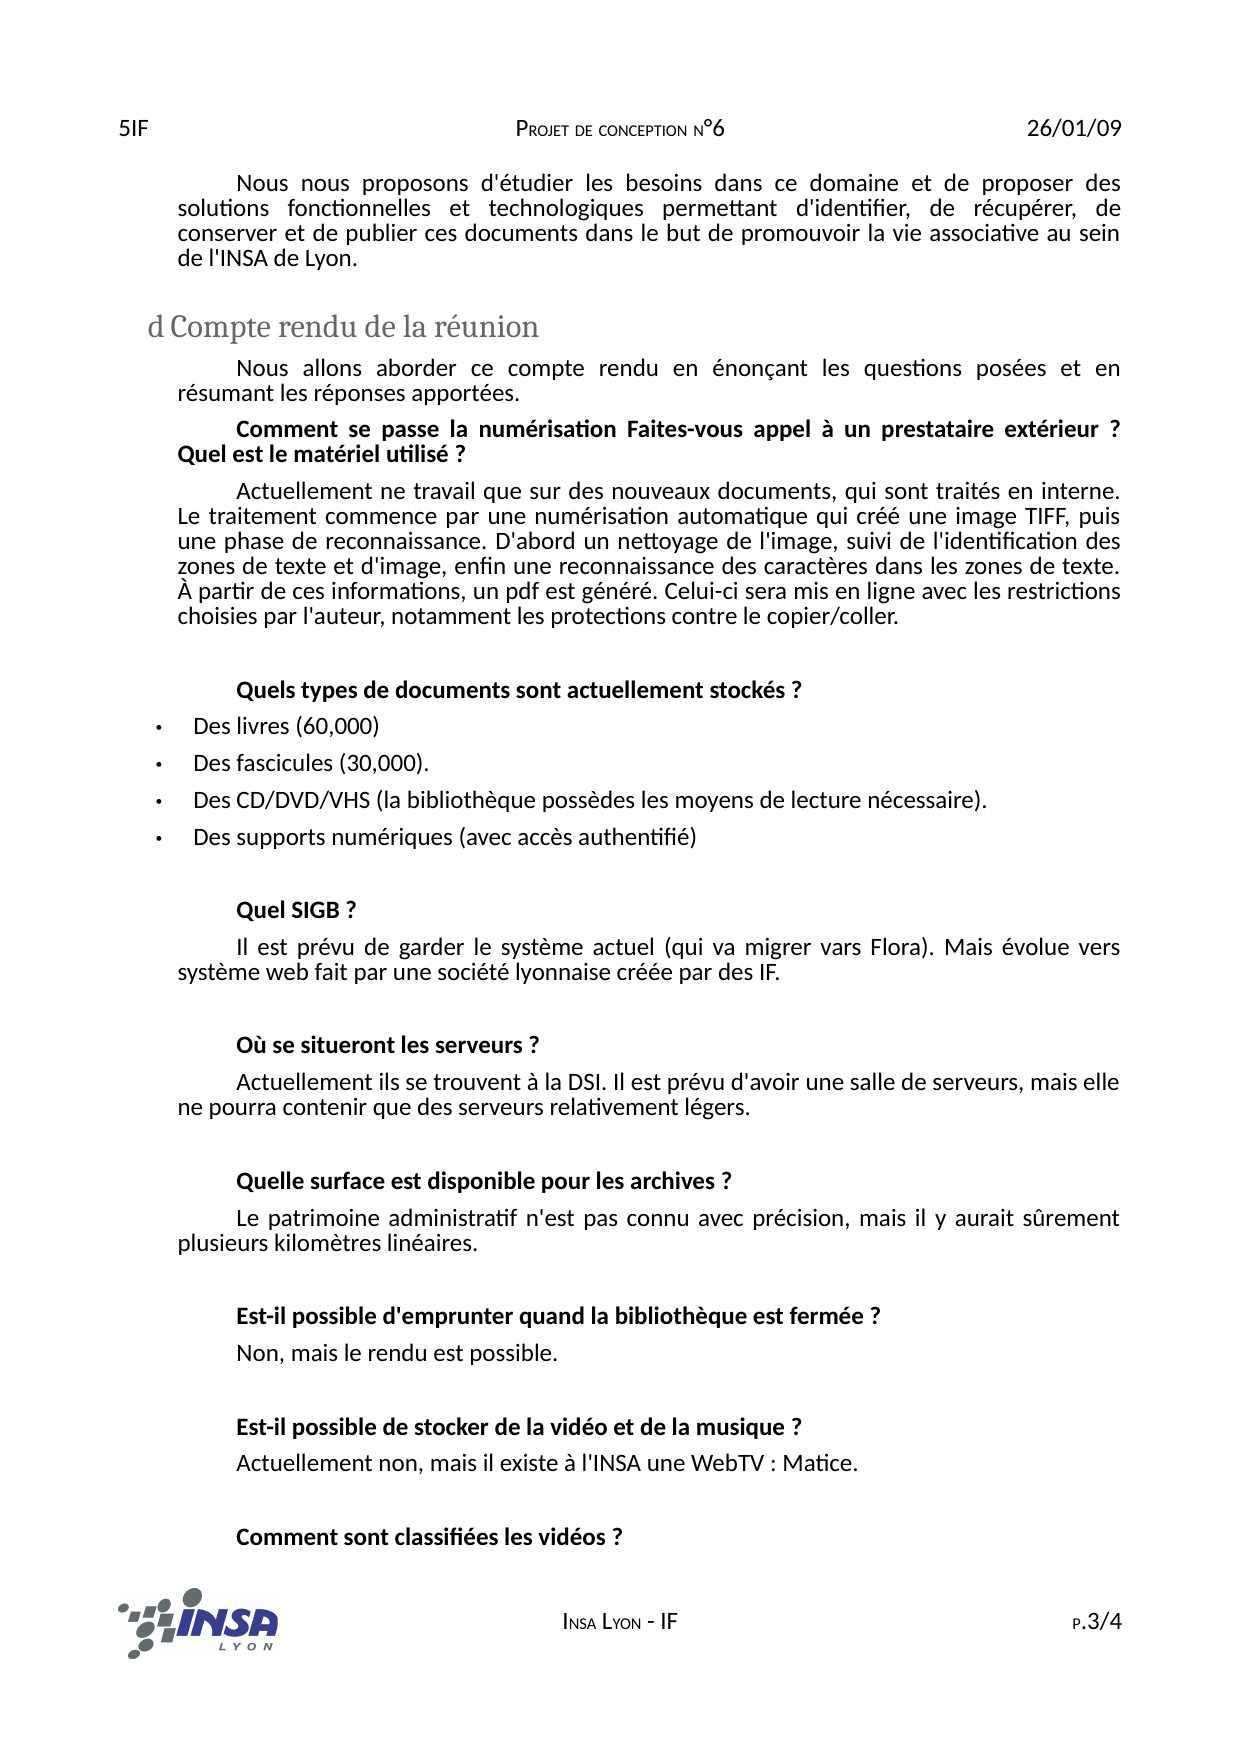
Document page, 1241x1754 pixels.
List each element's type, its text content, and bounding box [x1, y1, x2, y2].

text Est-il possible d'emprunter quand la bibliothèque est fermée ? [177, 1306, 1122, 1331]
list Des livres (60,000) [156, 716, 1122, 741]
picture [118, 1588, 278, 1659]
text Nous allons aborder ce compte rendu en énonçant les questions posées et en résumant les réponses apportées. [177, 357, 1122, 407]
text Où se situeront les serveurs ? [177, 1035, 1122, 1060]
text Comment se passe la numérisation Faites-vous appel à un prestataire extérieur ? Quel est le matériel utilisé ? [177, 419, 1122, 469]
text Comment sont classifiées les vidéos ? [177, 1526, 1122, 1551]
text Nous nous proposons d'étudier les besoins dans ce domaine et de proposer des solutions fonctionnelles et technologiques permettant d'identifier, de récupérer, de conserver et de publier ces documents dans le but de promouvoir la vie associative au sein de l'INSA de Lyon. [177, 173, 1122, 273]
text Quels types de documents sont actuellement stockés ? [177, 679, 1122, 704]
list Des supports numériques (avec accès authentifié) [156, 826, 1122, 851]
list Des CD/DVD/VHS (la bibliothèque possèdes les moyens de lecture nécessaire). [156, 789, 1122, 814]
text Actuellement ne travail que sur des nouveaux documents, qui sont traités en interne. Le traitement commence par une numérisation automatique qui créé une image TIFF, puis une phase de reconnaissance. D'abord un nettoyage de l'image, suivi de l'identification des zones de texte et d'image, enfin une reconnaissance des caractères dans les zones de texte. À partir de ces informations, un pdf est généré. Celui-ci sera mis en ligne avec les restrictions choisies par l'auteur, notamment les protections contre le copier/coller. [177, 481, 1122, 631]
text Le patrimoine administratif n'est pas connu avec précision, mais il y aurait sûrement plusieurs kilomètres linéaires. [177, 1207, 1122, 1257]
text Quel SIGB ? [177, 900, 1122, 925]
text Est-il possible de stocker de la vidéo et de la musique ? [177, 1416, 1122, 1441]
text Actuellement ils se trouvent à la DSI. Il est prévu d'avoir une salle de serveurs, mais elle ne pourra contenir que des serveurs relativement légers. [177, 1072, 1122, 1122]
text Quelle surface est disponible pour les archives ? [177, 1171, 1122, 1196]
text Il est prévu de garder le système actuel (qui va migrer vars Flora). Mais évolue vers système web fait par une société lyonnaise créée par des IF. [177, 937, 1122, 987]
text Actuellement non, mais il existe à l'INSA une WebTV : Matice. [177, 1453, 1122, 1478]
subtitle Compte rendu de la réunion [118, 308, 1122, 345]
list Des fascicules (30,000). [156, 753, 1122, 778]
text Non, mais le rendu est possible. [177, 1343, 1122, 1368]
